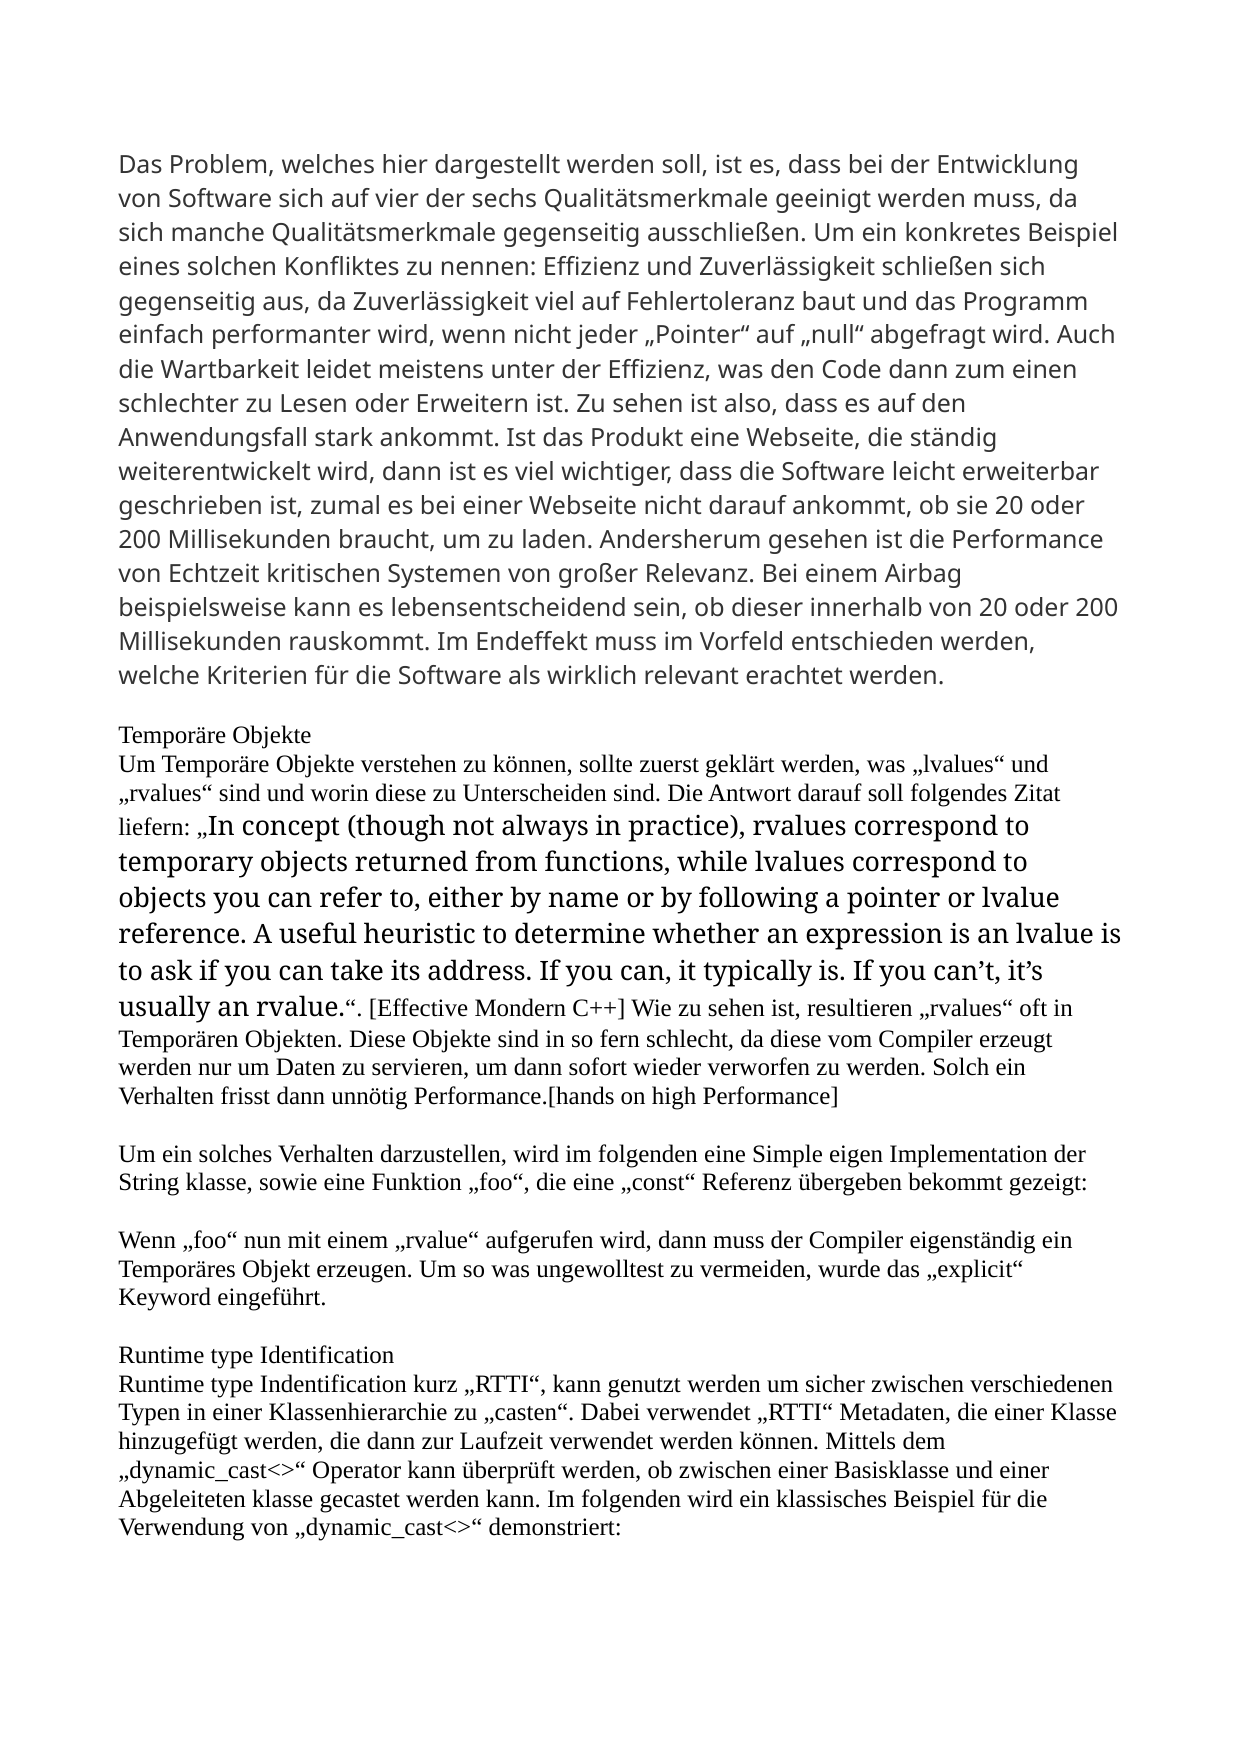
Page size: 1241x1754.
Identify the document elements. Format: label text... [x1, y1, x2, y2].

text Runtime type Indentification kurz „RTTI“, kann genutzt werden um sicher zwischen verschiedenen Typen in einer Klassenhierarchie zu „casten“. Dabei verwendet „RTTI“ Metadaten, die einer Klasse hinzugefügt werden, die dann zur Laufzeit verwendet werden können. Mittels dem „dynamic_cast<>“ Operator kann überprüft werden, ob zwischen einer Basisklasse und einer Abgeleiteten klasse gecastet werden kann. Im folgenden wird ein klassisches Beispiel für die Verwendung von „dynamic_cast<>“ demonstriert: [118, 1369, 1122, 1541]
text Um ein solches Verhalten darzustellen, wird im folgenden eine Simple eigen Implementation der String klasse, sowie eine Funktion „foo“, die eine „const“ Referenz übergeben bekommt gezeigt: [118, 1139, 1122, 1196]
text Um Temporäre Objekte verstehen zu können, sollte zuerst geklärt werden, was „lvalues“ und „rvalues“ sind und worin diese zu Unterscheiden sind. Die Antwort darauf soll folgendes Zitat liefern: „In concept (though not always in practice), rvalues correspond to temporary objects returned from functions, while lvalues correspond to objects you can refer to, either by name or by following a pointer or lvalue reference. A useful heuristic to determine whether an expression is an lvalue is to ask if you can take its address. If you can, it typically is. If you can’t, it’s usually an rvalue.“. [Effective Mondern C++] Wie zu sehen ist, resultieren „rvalues“ oft in Temporären Objekten. Diese Objekte sind in so fern schlecht, da diese vom Compiler erzeugt werden nur um Daten zu servieren, um dann sofort wieder verworfen zu werden. Solch ein Verhalten frisst dann unnötig Performance.[hands on high Performance] [118, 749, 1122, 1110]
text Temporäre Objekte [118, 721, 1122, 749]
text Wenn „foo“ nun mit einem „rvalue“ aufgerufen wird, dann muss der Compiler eigenständig ein Temporäres Objekt erzeugen. Um so was ungewolltest zu vermeiden, wurde das „explicit“ Keyword eingeführt. [118, 1225, 1122, 1311]
text Das Problem, welches hier dargestellt werden soll, ist es, dass bei der Entwicklung von Software sich auf vier der sechs Qualitätsmerkmale geeinigt werden muss, da sich manche Qualitätsmerkmale gegenseitig ausschließen. Um ein konkretes Beispiel eines solchen Konfliktes zu nennen: Effizienz und Zuverlässigkeit schließen sich gegenseitig aus, da Zuverlässigkeit viel auf Fehlertoleranz baut und das Programm einfach performanter wird, wenn nicht jeder „Pointer“ auf „null“ abgefragt wird. Auch die Wartbarkeit leidet meistens unter der Effizienz, was den Code dann zum einen schlechter zu Lesen oder Erweitern ist. Zu sehen ist also, dass es auf den Anwendungsfall stark ankommt. Ist das Produkt eine Webseite, die ständig weiterentwickelt wird, dann ist es viel wichtiger, dass die Software leicht erweiterbar geschrieben ist, zumal es bei einer Webseite nicht darauf ankommt, ob sie 20 oder 200 Millisekunden braucht, um zu laden. Andersherum gesehen ist die Performance von Echtzeit kritischen Systemen von großer Relevanz. Bei einem Airbag beispielsweise kann es lebensentscheidend sein, ob dieser innerhalb von 20 oder 200 Millisekunden rauskommt. Im Endeffekt muss im Vorfeld entschieden werden, welche Kriterien für die Software als wirklich relevant erachtet werden. [118, 147, 1122, 692]
text Runtime type Identification [118, 1340, 1122, 1369]
